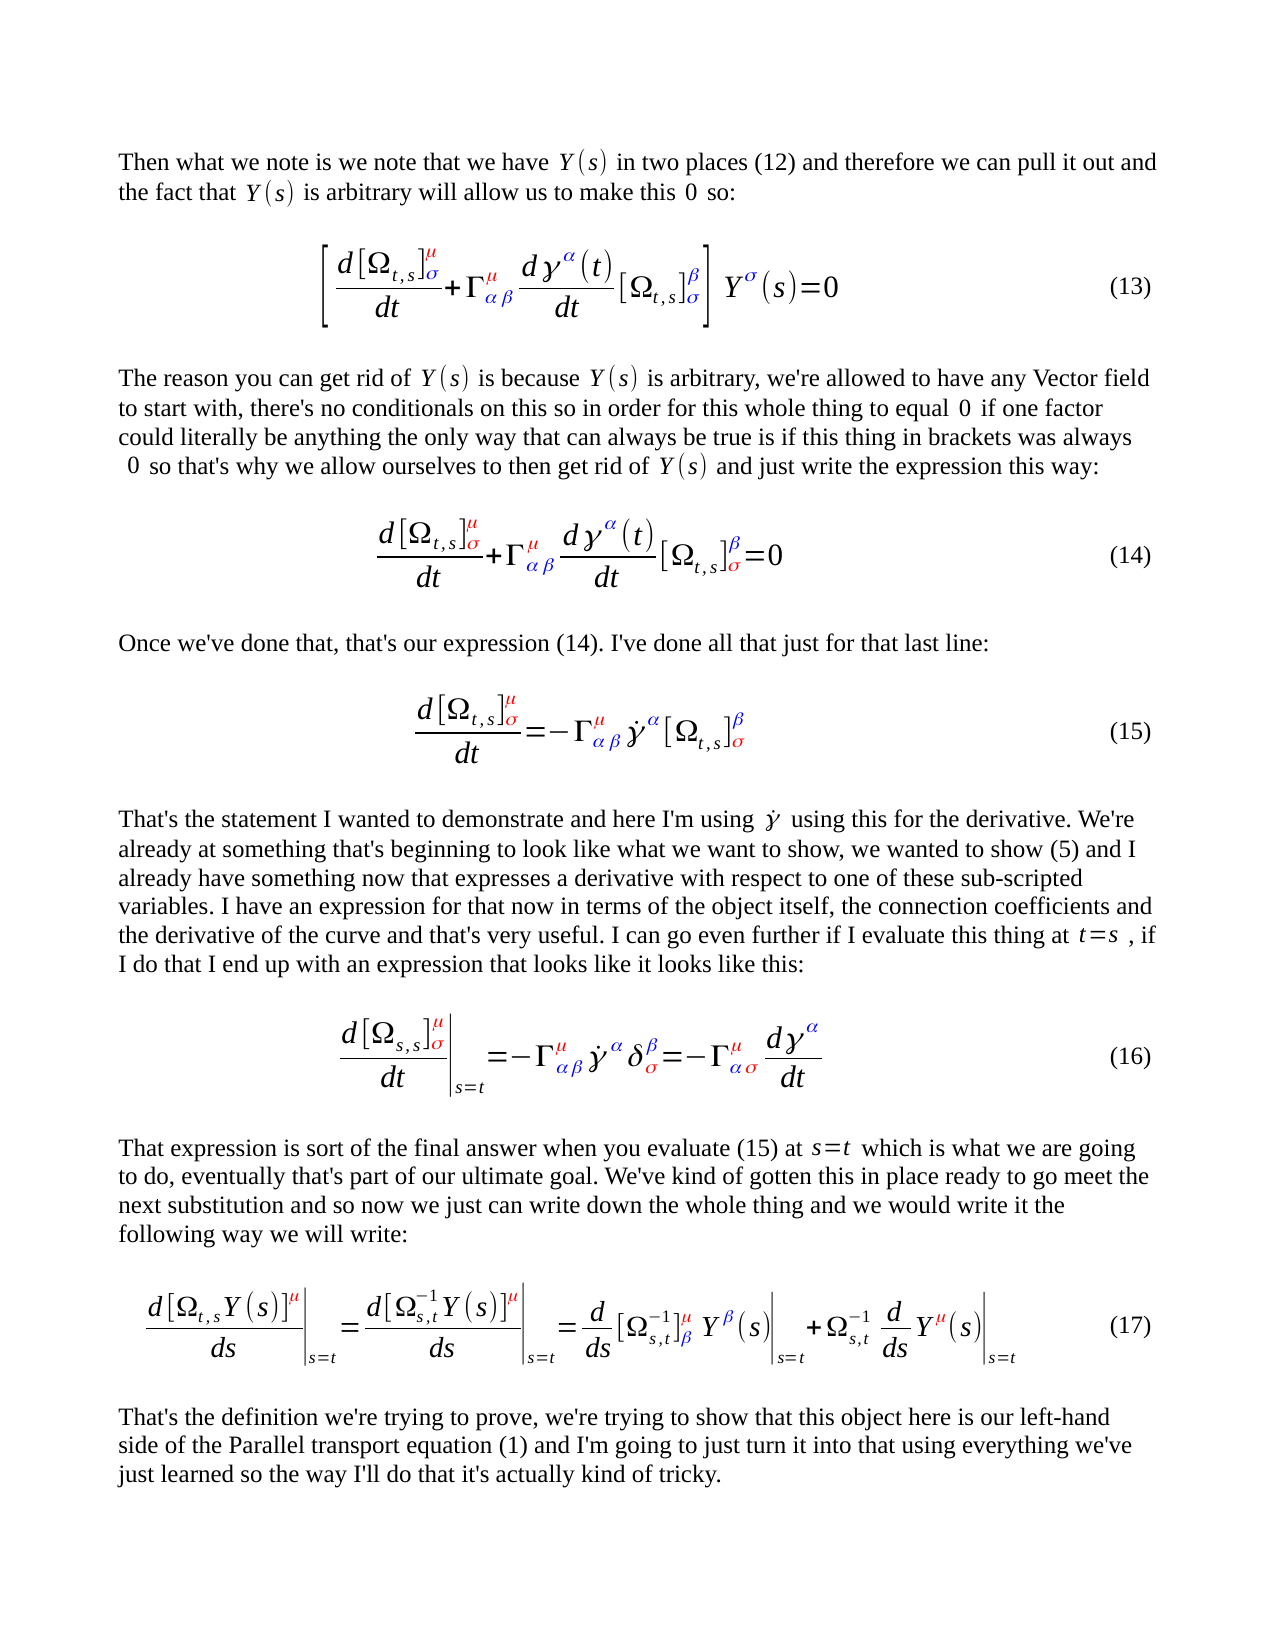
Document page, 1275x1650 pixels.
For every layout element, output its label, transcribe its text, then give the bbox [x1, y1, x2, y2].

text Once we've done that, that's our expression (14). I've done all that just for that last line: [118, 628, 1157, 657]
text That expression is sort of the final answer when you evaluate (15) atwhich is what we are going to do, eventually that's part of our ultimate goal. We've kind of gotten this in place ready to go meet the next substitution and so now we just can write down the whole thing and we would write it the following way we will write: [118, 1133, 1157, 1248]
table_header [118, 1276, 1041, 1373]
table_header [118, 686, 1041, 776]
table_header (17) [1041, 1276, 1157, 1373]
table_header [118, 236, 1041, 334]
table_header (14) [1041, 510, 1157, 599]
table_header (15) [1041, 686, 1157, 776]
text That's the statement I wanted to demonstrate and here I'm usingusing this for the derivative. We're already at something that's beginning to look like what we want to show, we wanted to show (5) and I already have something now that expresses a derivative with respect to one of these sub-scripted variables. I have an expression for that now in terms of the object itself, the connection coefficients and the derivative of the curve and that's very useful. I can go even further if I evaluate this thing at, if I do that I end up with an expression that looks like it looks like this: [118, 804, 1157, 978]
table_header [118, 1006, 1041, 1104]
table_header (13) [1041, 236, 1157, 334]
text Then what we note is we note that we havein two places (12) and therefore we can pull it out and the fact thatis arbitrary will allow us to make thisso: [118, 147, 1157, 208]
table_header (16) [1041, 1006, 1157, 1104]
text The reason you can get rid ofis becauseis arbitrary, we're allowed to have any Vector field to start with, there's no conditionals on this so in order for this whole thing to equalif one factor could literally be anything the only way that can always be true is if this thing in brackets was alwaysso that's why we allow ourselves to then get rid ofand just write the expression this way: [118, 363, 1157, 481]
table_header [118, 510, 1041, 599]
text That's the definition we're trying to prove, we're trying to show that this object here is our left-hand side of the Parallel transport equation (1) and I'm going to just turn it into that using everything we've just learned so the way I'll do that it's actually kind of tricky. [118, 1402, 1157, 1488]
